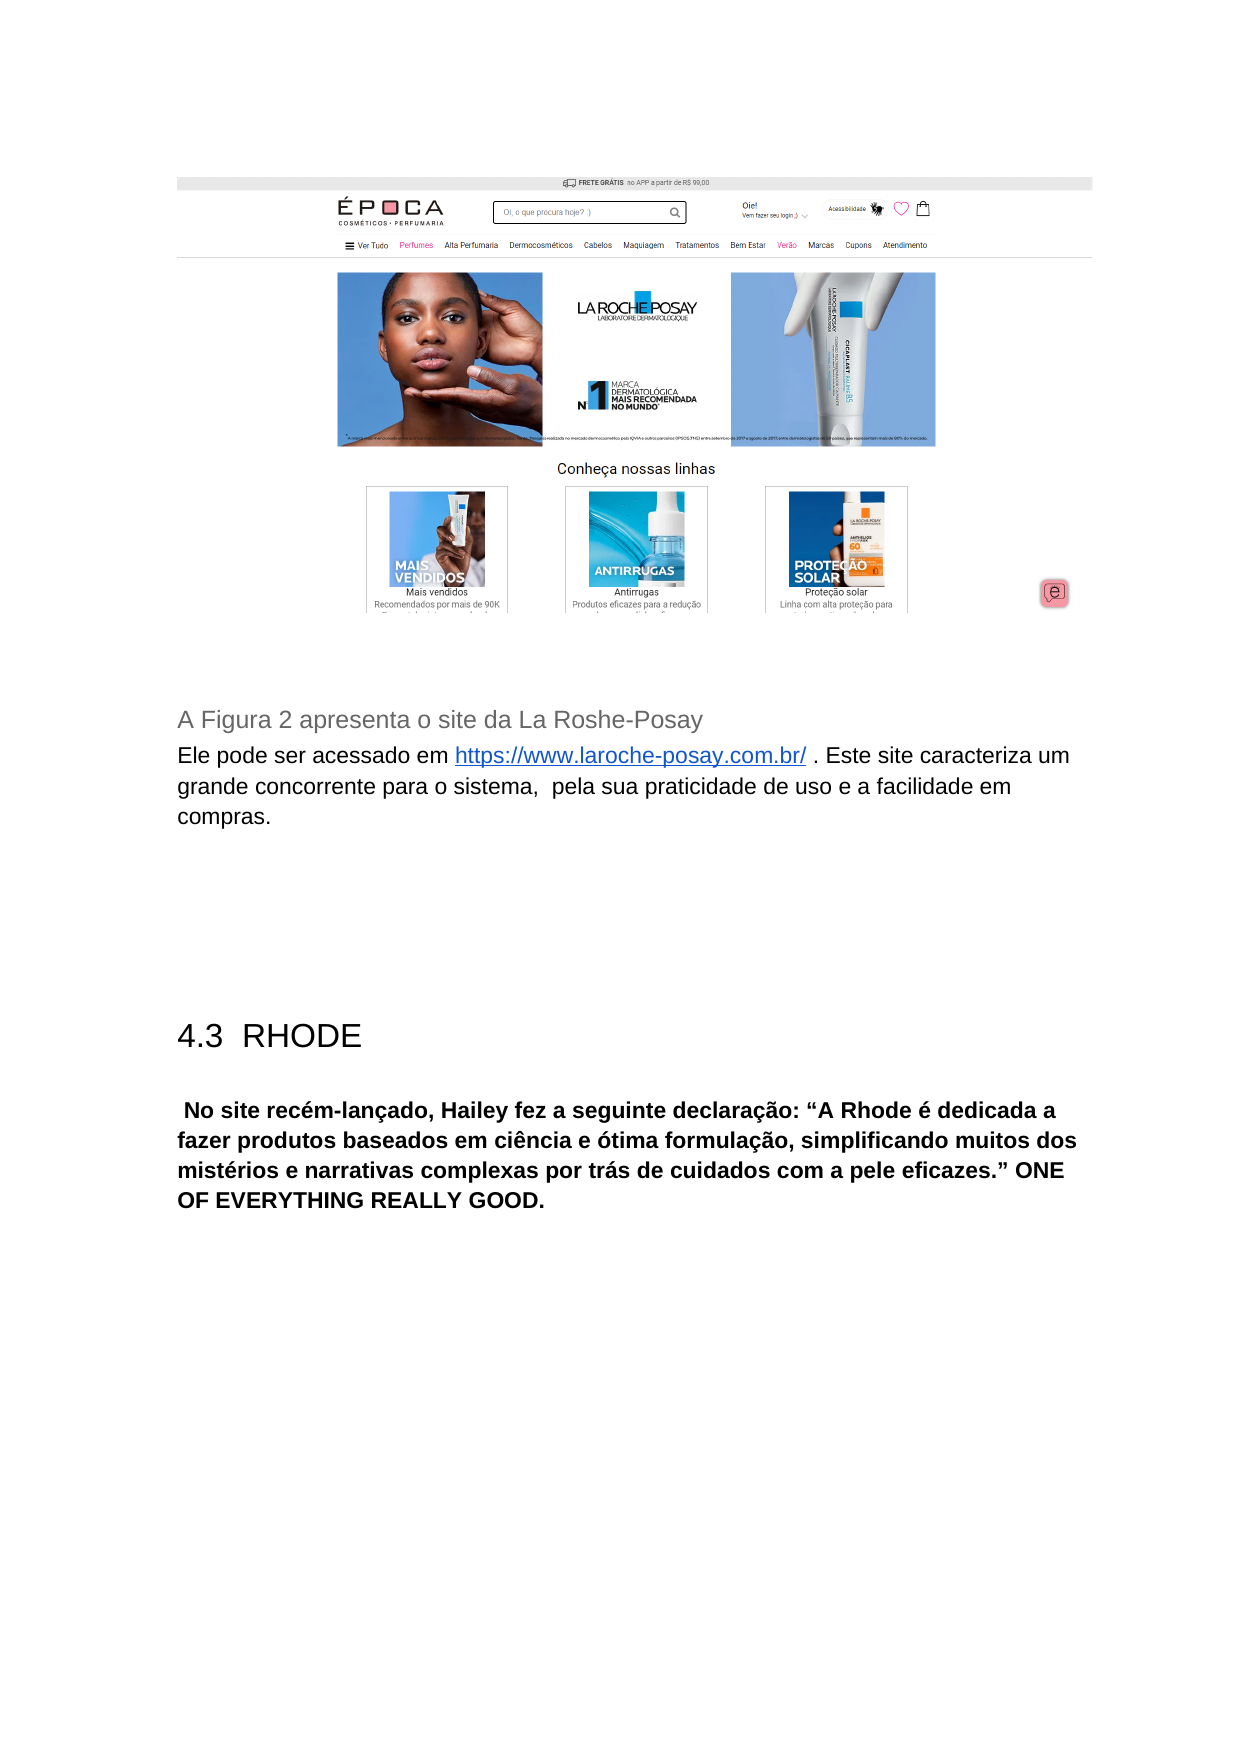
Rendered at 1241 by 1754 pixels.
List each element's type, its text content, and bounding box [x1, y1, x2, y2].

picture [177, 177, 1093, 613]
text No site recém-lançado, Hailey fez a seguinte declaração: “A Rhode é dedicada a fazer produtos baseados em ciência e ótima formulação, simplificando muitos dos mistérios e narrativas complexas por trás de cuidados com a pele eficazes.” ONE OF EVERYTHING REALLY GOOD. [177, 1067, 1093, 1240]
subtitle 4.3 RHODE [177, 1016, 1093, 1054]
subtitle A Figura 2 apresenta o site da La Roshe-Posay [177, 705, 1093, 734]
text Ele pode ser acessado em https://www.laroche-posay.com.br/ . Este site caracteriza um grande concorrente para o sistema, pela sua praticidade de uso e a facilidade em compras. [177, 742, 1093, 829]
